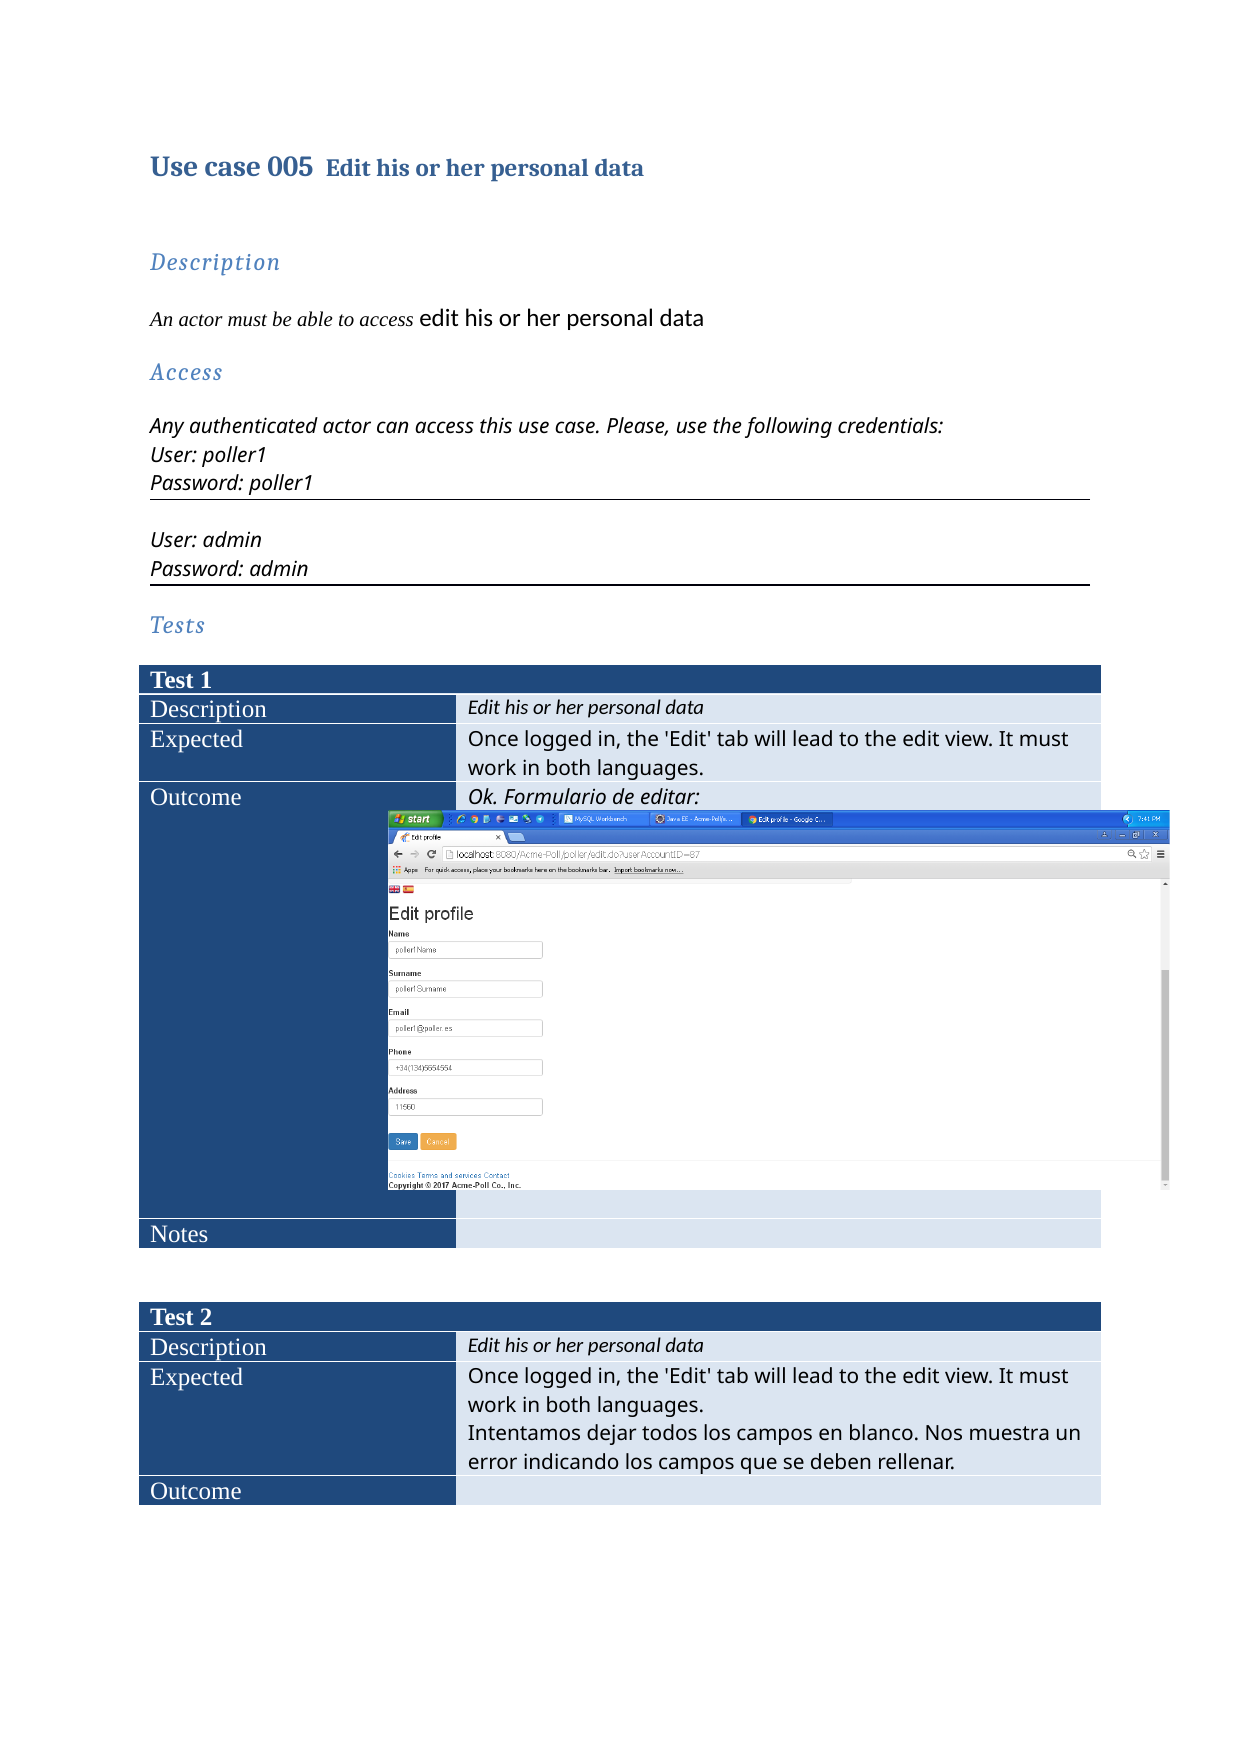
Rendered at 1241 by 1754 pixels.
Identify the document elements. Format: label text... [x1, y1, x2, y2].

text User: poller1 [150, 440, 1090, 468]
table_cell Ok. Formulario de editar: [456, 782, 1101, 810]
table_header Test 2 [139, 1302, 1101, 1331]
text Any authenticated actor can access this use case. Please, use the following credentials: [150, 411, 1090, 440]
table_cell Description [139, 1332, 456, 1361]
subtitle Access [150, 358, 1090, 386]
table_header Test 1 [139, 665, 1101, 693]
text Password: poller1 [150, 468, 1090, 499]
subtitle Use case 005 Edit his or her personal data [150, 150, 1090, 183]
table_cell Expected [139, 724, 456, 781]
text User: admin [150, 525, 1090, 554]
table_cell Outcome [139, 782, 456, 1218]
table_cell [456, 1476, 1101, 1505]
table_cell Description [139, 695, 456, 723]
table_cell [456, 1190, 1101, 1218]
table_cell Notes [139, 1219, 456, 1248]
table_cell Edit his or her personal data [456, 1332, 1101, 1361]
table_cell Once logged in, the 'Edit' tab will lead to the edit view. It must work in both languages. Intentamos dejar todos los campos en blanco. Nos muestra un error indicando los campos que se deben rellenar. [456, 1362, 1101, 1475]
picture [388, 810, 1170, 1190]
text An actor must be able to access edit his or her personal data [150, 302, 1090, 332]
table_cell Expected [139, 1362, 456, 1475]
table_cell [456, 1219, 1101, 1248]
text Password: admin [150, 554, 1090, 584]
table_cell Outcome [139, 1476, 456, 1505]
table_cell Once logged in, the 'Edit' tab will lead to the edit view. It must work in both languages. [456, 724, 1101, 781]
subtitle Description [150, 248, 1090, 277]
subtitle Tests [150, 611, 1090, 640]
table_cell Edit his or her personal data [456, 695, 1101, 723]
